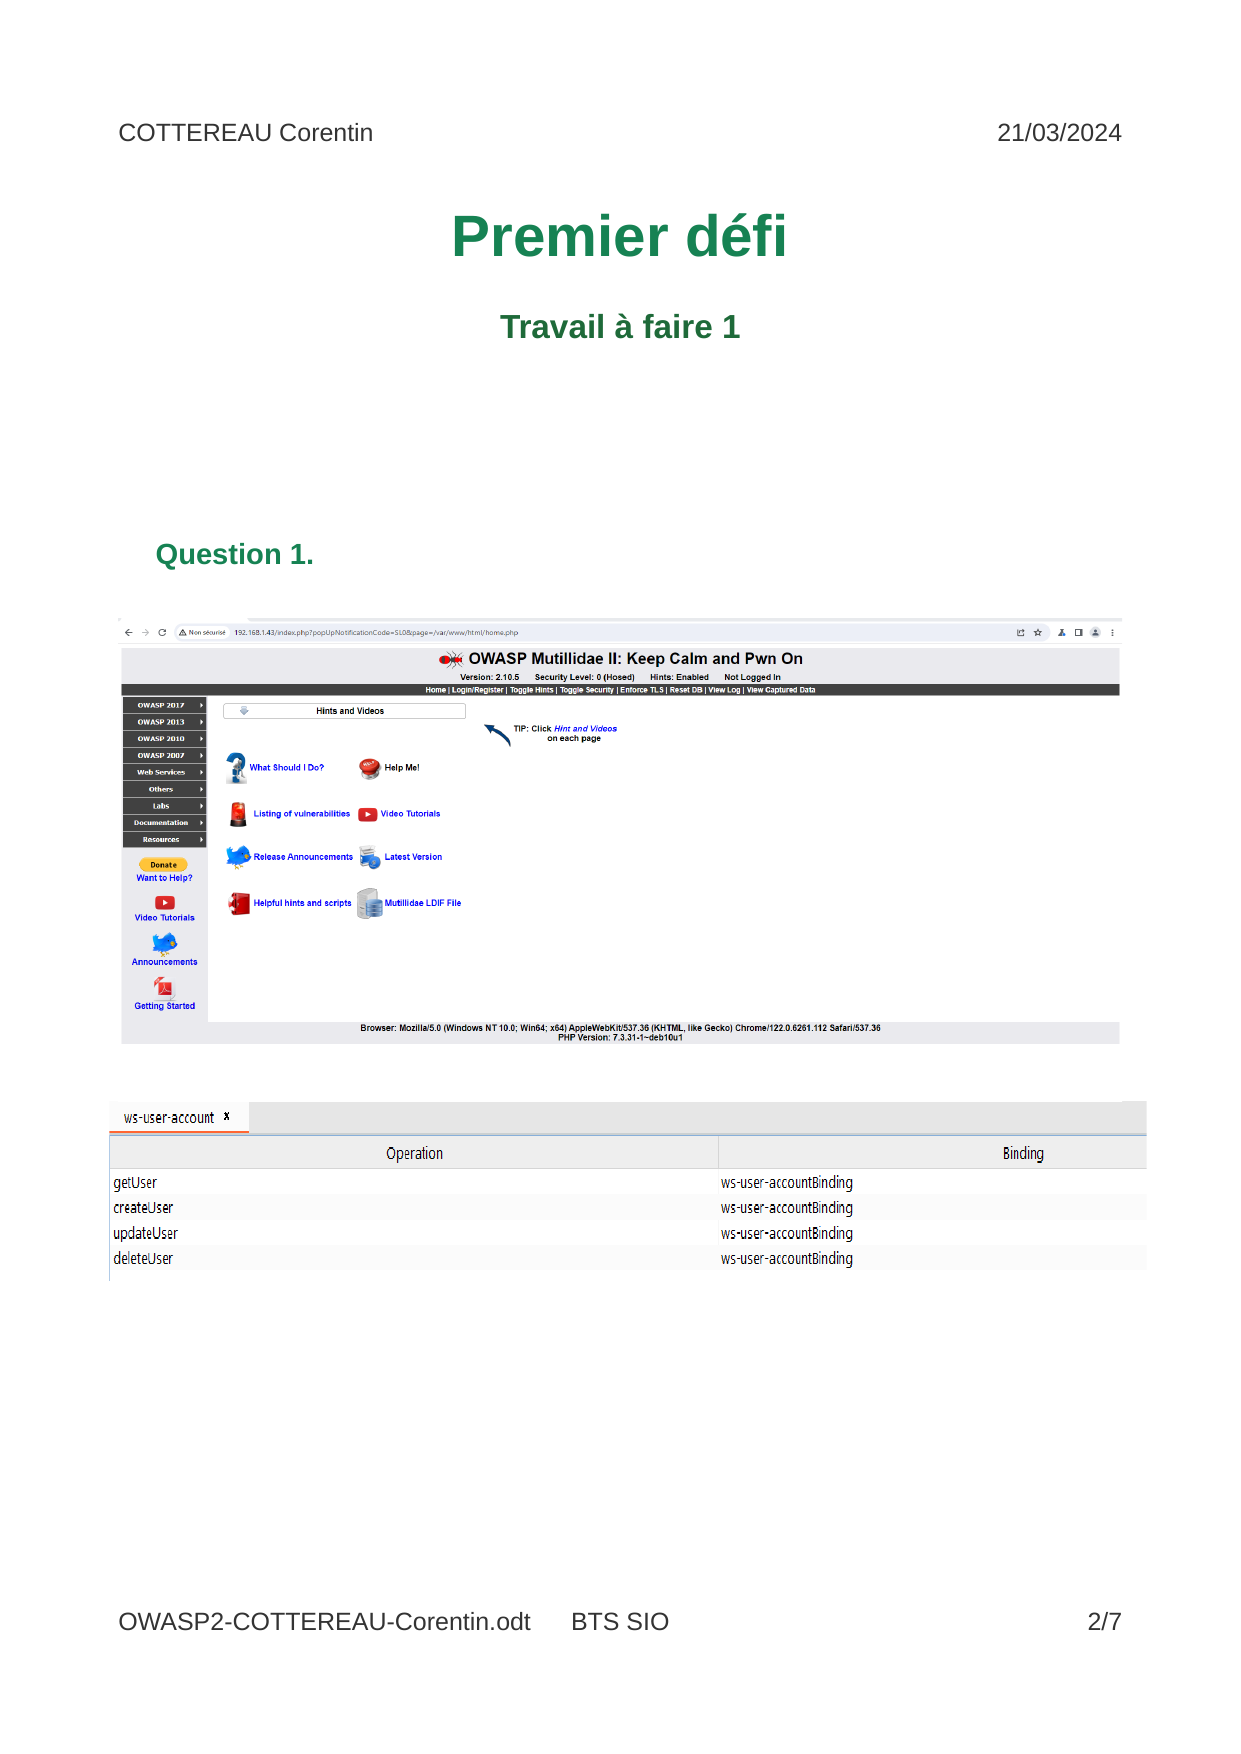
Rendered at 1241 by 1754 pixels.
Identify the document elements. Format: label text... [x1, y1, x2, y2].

title Premier défi [118, 201, 1122, 268]
picture [118, 618, 1123, 1102]
text Travail à faire 1 [118, 307, 1122, 346]
